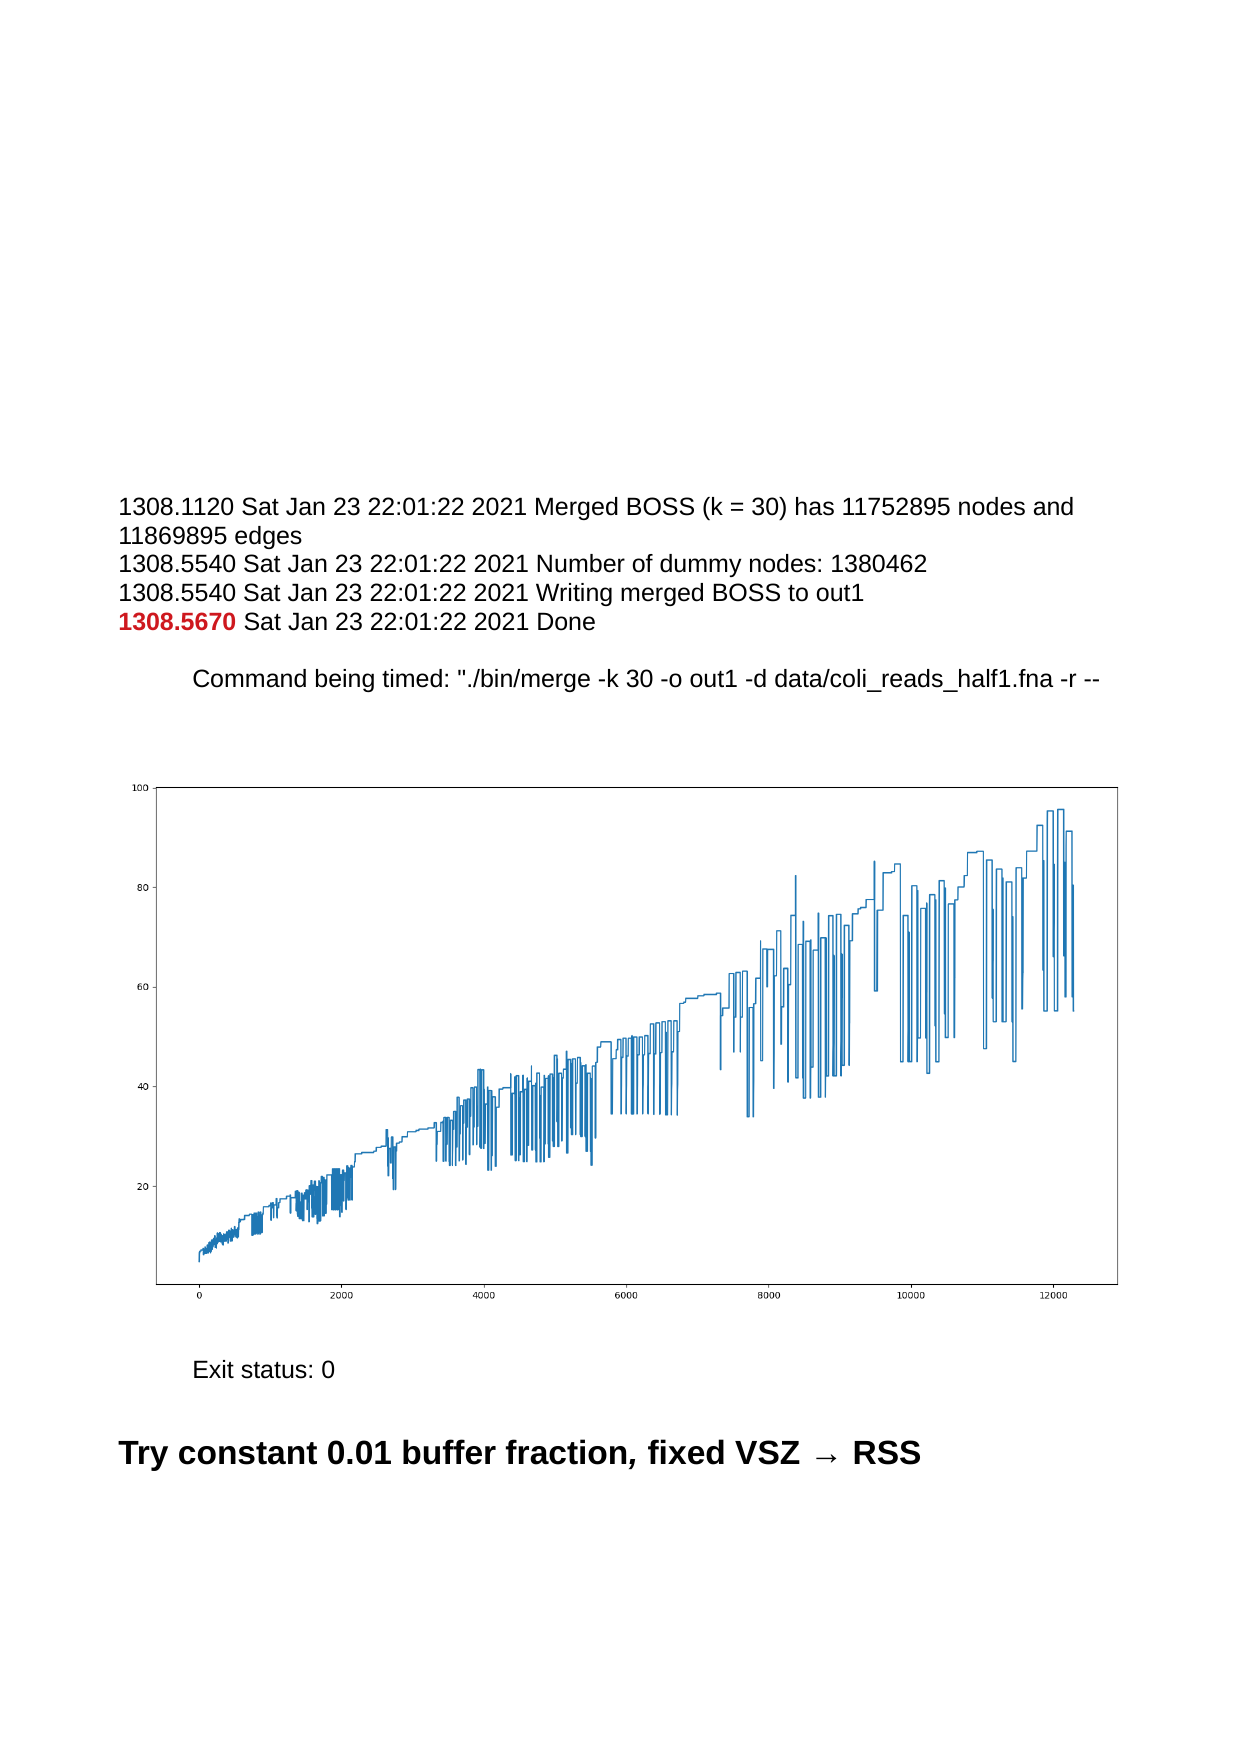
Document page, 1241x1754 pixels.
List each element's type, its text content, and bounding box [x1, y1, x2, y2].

picture [0, 709, 1241, 1355]
subtitle Try constant 0.01 buffer fraction, fixed VSZ → RSS [118, 1433, 1122, 1471]
text Command being timed: "./bin/merge -k 30 -o out1 -d data/coli_reads_half1.fna -r --buffer-fraction 0.01" [118, 664, 1122, 709]
text 1308.5670 Sat Jan 23 22:01:22 2021 Done [118, 607, 1122, 636]
text 1308.5540 Sat Jan 23 22:01:22 2021 Number of dummy nodes: 1380462 [118, 549, 1122, 578]
text 1308.1120 Sat Jan 23 22:01:22 2021 Merged BOSS (k = 30) has 11752895 nodes and 11869895 edges [118, 492, 1122, 549]
text Exit status: 0 [118, 1355, 1122, 1383]
text 1308.5540 Sat Jan 23 22:01:22 2021 Writing merged BOSS to out1 [118, 578, 1122, 607]
